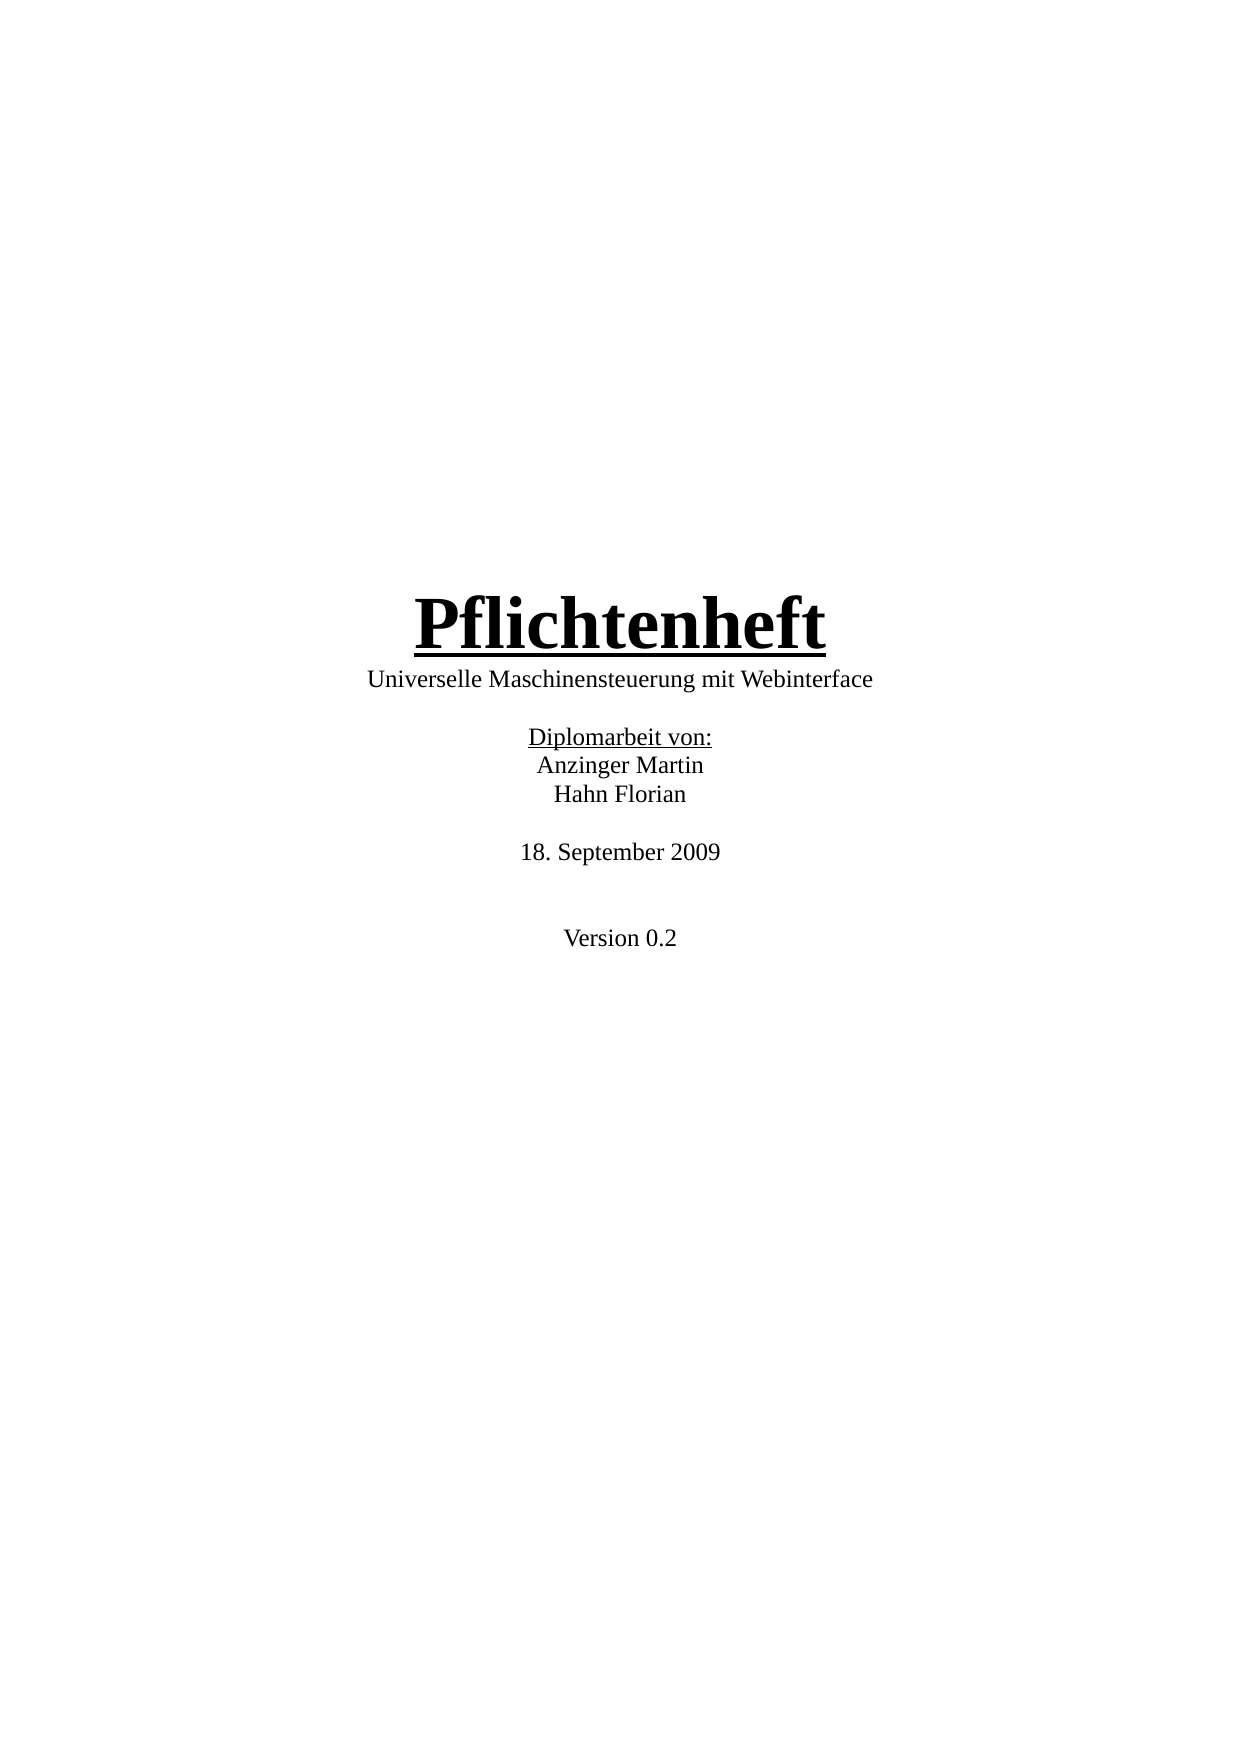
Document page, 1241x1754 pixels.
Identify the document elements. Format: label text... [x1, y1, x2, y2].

text 18. September 2009 [118, 837, 1122, 866]
text Pflichtenheft [118, 578, 1122, 664]
text Diplomarbeit von: [118, 722, 1122, 751]
text Hahn Florian [118, 779, 1122, 808]
text Version 0.2 [118, 894, 1122, 952]
text Anzinger Martin [118, 751, 1122, 779]
text Universelle Maschinensteuerung mit Webinterface [118, 664, 1122, 693]
